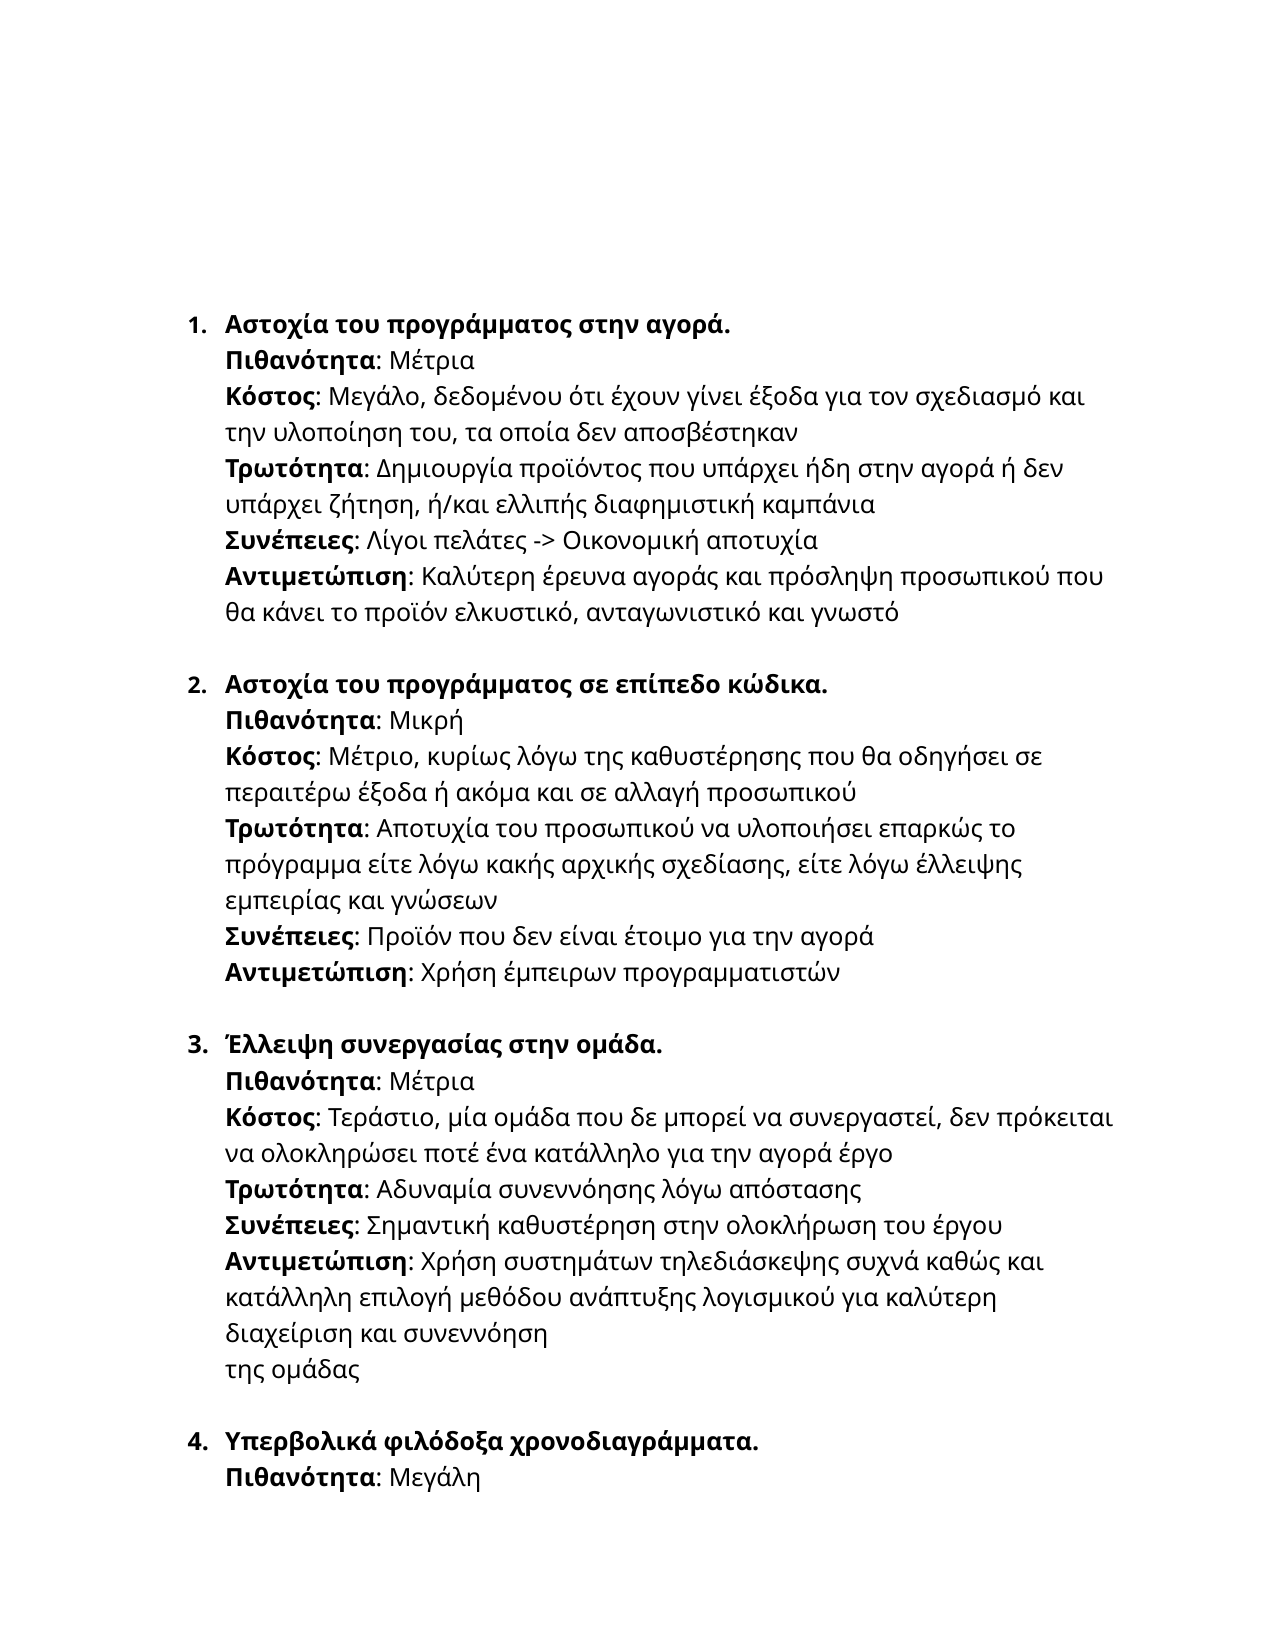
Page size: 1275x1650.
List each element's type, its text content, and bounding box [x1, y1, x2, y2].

text Πιθανότητα: Μέτρια [225, 342, 1125, 376]
text θα κάνει το προϊόν ελκυστικό, ανταγωνιστικό και γνωστό [225, 594, 1125, 629]
text Πιθανότητα: Μικρή [225, 703, 1125, 737]
text Τρωτότητα: Αδυναμία συνεννόησης λόγω απόστασης [225, 1171, 1125, 1205]
text της ομάδας [225, 1351, 1125, 1386]
list Υπερβολικά φιλόδοξα χρονοδιαγράμματα. [187, 1423, 1125, 1458]
list Αστοχία του προγράμματος σε επίπεδο κώδικα. [187, 667, 1125, 701]
text Αντιμετώπιση: Χρήση συστημάτων τηλεδιάσκεψης συχνά καθώς και κατάλληλη επιλογή μεθόδου ανάπτυξης λογισμικού για καλύτερη διαχείριση και συνεννόηση [225, 1243, 1125, 1349]
text Συνέπειες: Προϊόν που δεν είναι έτοιμο για την αγορά [225, 919, 1125, 953]
list Αστοχία του προγράμματος στην αγορά. [187, 306, 1125, 340]
text Τρωτότητα: Δημιουργία προϊόντος που υπάρχει ήδη στην αγορά ή δεν υπάρχει ζήτηση, ή/και ελλιπής διαφημιστική καμπάνια [225, 450, 1125, 521]
text Πιθανότητα: Μεγάλη [225, 1459, 1125, 1494]
text Τρωτότητα: Αποτυχία του προσωπικού να υλοποιήσει επαρκώς το πρόγραμμα είτε λόγω κακής αρχικής σχεδίασης, είτε λόγω έλλειψης εμπειρίας και γνώσεων [225, 811, 1125, 917]
text Συνέπειες: Λίγοι πελάτες -> Οικονομική αποτυχία [225, 522, 1125, 557]
text Κόστος: Μέτριο, κυρίως λόγω της καθυστέρησης που θα οδηγήσει σε περαιτέρω έξοδα ή ακόμα και σε αλλαγή προσωπικού [225, 739, 1125, 809]
text Αντιμετώπιση: Χρήση έμπειρων προγραμματιστών [225, 955, 1125, 989]
list Έλλειψη συνεργασίας στην ομάδα. [187, 1027, 1125, 1061]
text Πιθανότητα: Μέτρια [225, 1063, 1125, 1097]
text Αντιμετώπιση: Καλύτερη έρευνα αγοράς και πρόσληψη προσωπικού που [225, 558, 1125, 593]
text Συνέπειες: Σημαντική καθυστέρηση στην ολοκλήρωση του έργου [225, 1207, 1125, 1241]
text Κόστος: Μεγάλο, δεδομένου ότι έχουν γίνει έξοδα για τον σχεδιασμό και την υλοποίηση του, τα οποία δεν αποσβέστηκαν [225, 378, 1125, 448]
text Κόστος: Τεράστιο, μία ομάδα που δε μπορεί να συνεργαστεί, δεν πρόκειται να ολοκληρώσει ποτέ ένα κατάλληλο για την αγορά έργο [225, 1099, 1125, 1169]
